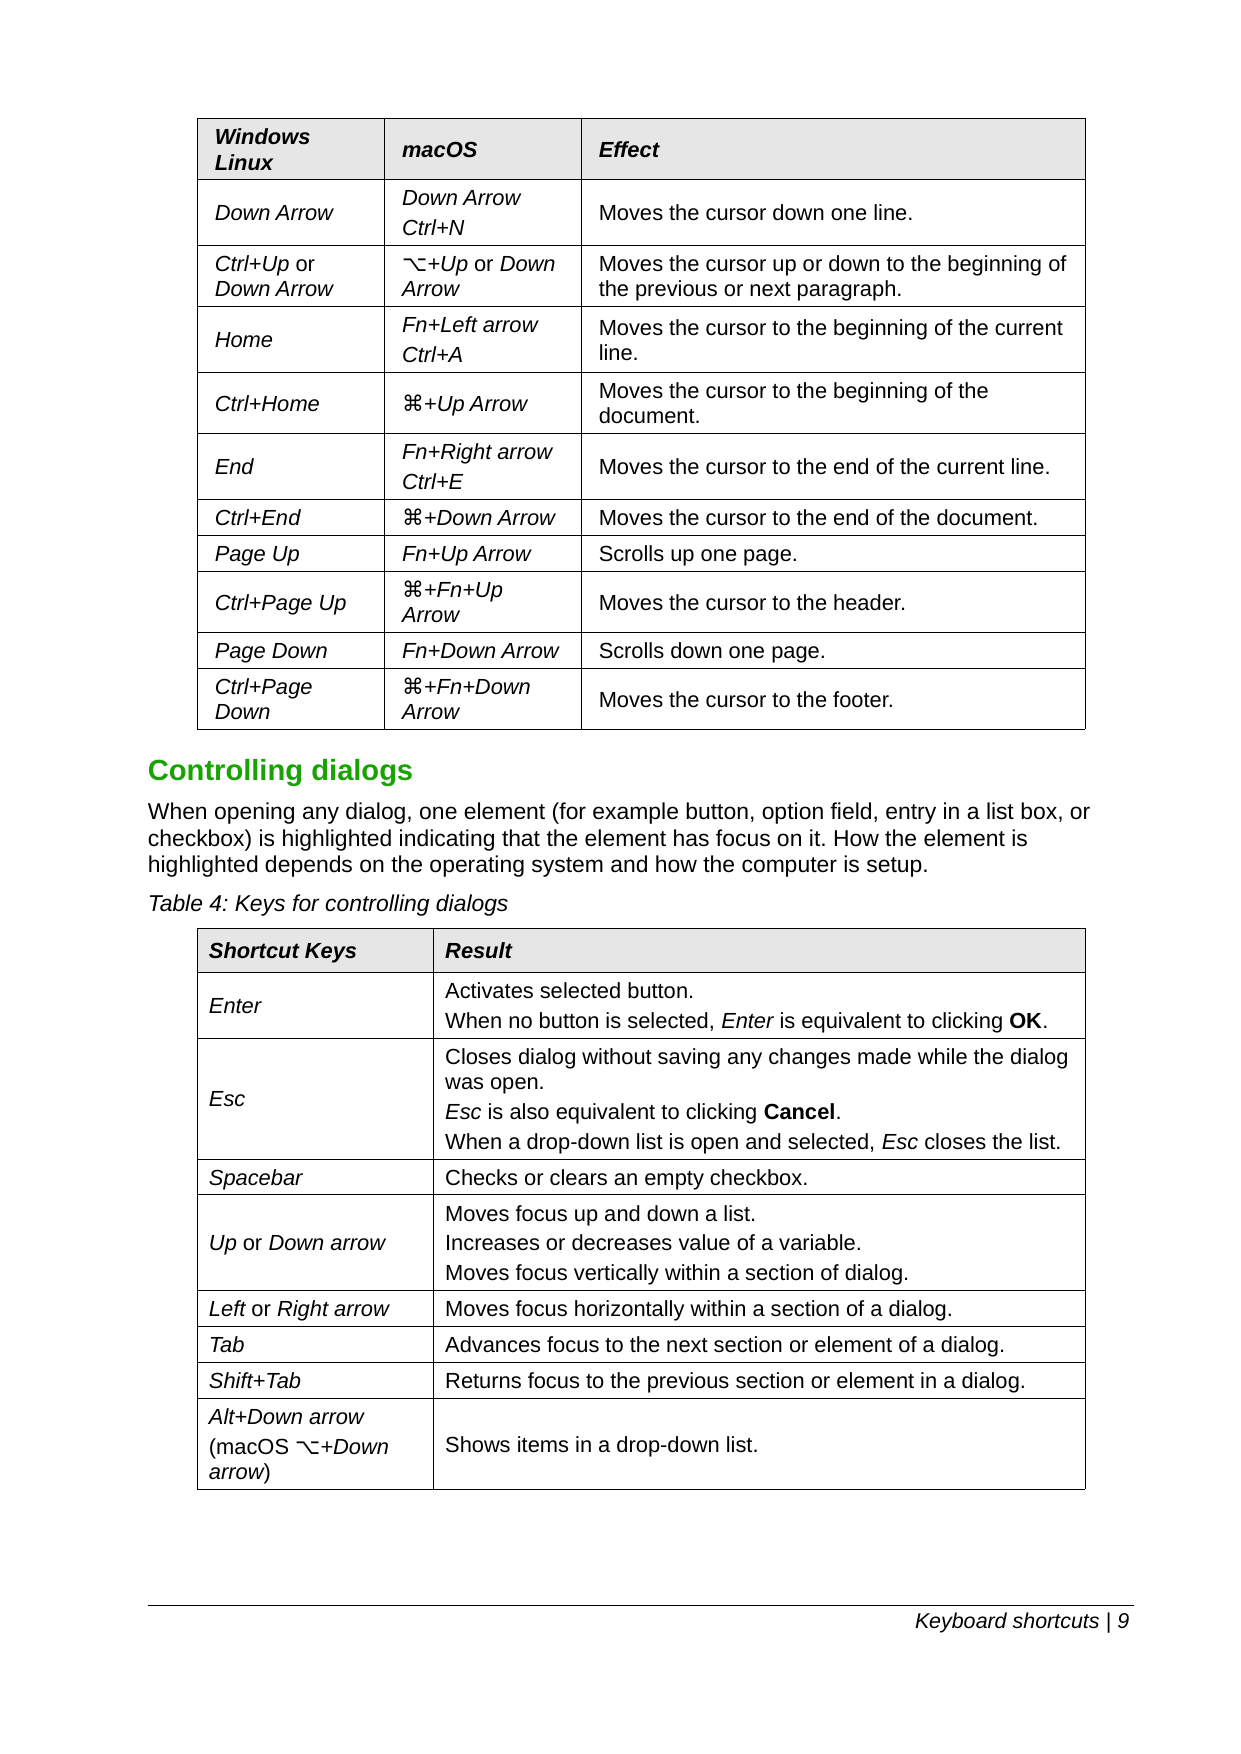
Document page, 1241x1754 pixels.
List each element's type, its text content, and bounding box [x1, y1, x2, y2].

table_cell Shows items in a drop-down list. [434, 1399, 1085, 1489]
table_cell Scrolls down one page. [582, 633, 1085, 668]
table_cell Moves the cursor to the footer. [582, 669, 1085, 729]
table_header Result [434, 929, 1085, 972]
table_cell Fn+Down Arrow [385, 633, 581, 668]
table_cell Page Down [198, 633, 384, 668]
table_cell Enter [198, 973, 433, 1037]
table_cell ⌥+Up or Down Arrow [385, 246, 581, 306]
table_cell Moves the cursor to the beginning of the document. [582, 373, 1085, 433]
table_cell Up or Down arrow [198, 1195, 433, 1290]
table_header Windows Linux [198, 119, 384, 179]
table_cell ⌘+Fn+Up Arrow [385, 572, 581, 632]
table_cell Ctrl+Page Down [198, 669, 384, 729]
table_cell Activates selected button. When no button is selected, Enter is equivalent to clicking OK. [434, 973, 1085, 1037]
table_cell Alt+Down arrow (macOS ⌥+Down arrow) [198, 1399, 433, 1489]
subtitle Controlling dialogs [148, 753, 1134, 786]
table_cell Fn+Up Arrow [385, 536, 581, 571]
table_cell Ctrl+End [198, 500, 384, 535]
table_cell Ctrl+Page Up [198, 572, 384, 632]
table_cell Moves the cursor up or down to the beginning of the previous or next paragraph. [582, 246, 1085, 306]
table_cell Left or Right arrow [198, 1291, 433, 1326]
table_cell Down Arrow Ctrl+N [385, 180, 581, 245]
table_cell Ctrl+Up or Down Arrow [198, 246, 384, 306]
table_cell Page Up [198, 536, 384, 571]
table_cell Returns focus to the previous section or element in a dialog. [434, 1363, 1085, 1398]
table_cell ⌘+Up Arrow [385, 373, 581, 433]
table_cell End [198, 434, 384, 499]
table_header macOS [385, 119, 581, 179]
table_cell Advances focus to the next section or element of a dialog. [434, 1327, 1085, 1362]
table_cell ⌘+Fn+Down Arrow [385, 669, 581, 729]
table_cell ⌘+Down Arrow [385, 500, 581, 535]
table_cell Moves the cursor to the end of the current line. [582, 434, 1085, 499]
text When opening any dialog, one element (for example button, option field, entry in a list box, or checkbox) is highlighted indicating that the element has focus on it. How the element is highlighted depends on the operating system and how the computer is setup. [148, 798, 1134, 877]
table_cell Tab [198, 1327, 433, 1362]
table_cell Home [198, 307, 384, 372]
table_cell Fn+Left arrow Ctrl+A [385, 307, 581, 372]
table_cell Moves the cursor to the beginning of the current line. [582, 307, 1085, 372]
table_cell Fn+Right arrow Ctrl+E [385, 434, 581, 499]
table_cell Closes dialog without saving any changes made while the dialog was open. Esc is also equivalent to clicking Cancel. When a drop-down list is open and selected, Esc closes the list. [434, 1039, 1085, 1158]
table_cell Scrolls up one page. [582, 536, 1085, 571]
text Table 4: Keys for controlling dialogs [148, 890, 1134, 916]
table_cell Moves the cursor to the header. [582, 572, 1085, 632]
table_cell Shift+Tab [198, 1363, 433, 1398]
table_cell Moves the cursor down one line. [582, 180, 1085, 245]
table_cell Spacebar [198, 1160, 433, 1194]
table_cell Moves the cursor to the end of the document. [582, 500, 1085, 535]
table_cell Moves focus up and down a list. Increases or decreases value of a variable. Moves focus vertically within a section of dialog. [434, 1195, 1085, 1290]
table_cell Checks or clears an empty checkbox. [434, 1160, 1085, 1194]
table_cell Esc [198, 1039, 433, 1158]
table_header Effect [582, 119, 1085, 179]
table_cell Ctrl+Home [198, 373, 384, 433]
table_header Shortcut Keys [198, 929, 433, 972]
table_cell Moves focus horizontally within a section of a dialog. [434, 1291, 1085, 1326]
table_cell Down Arrow [198, 180, 384, 245]
